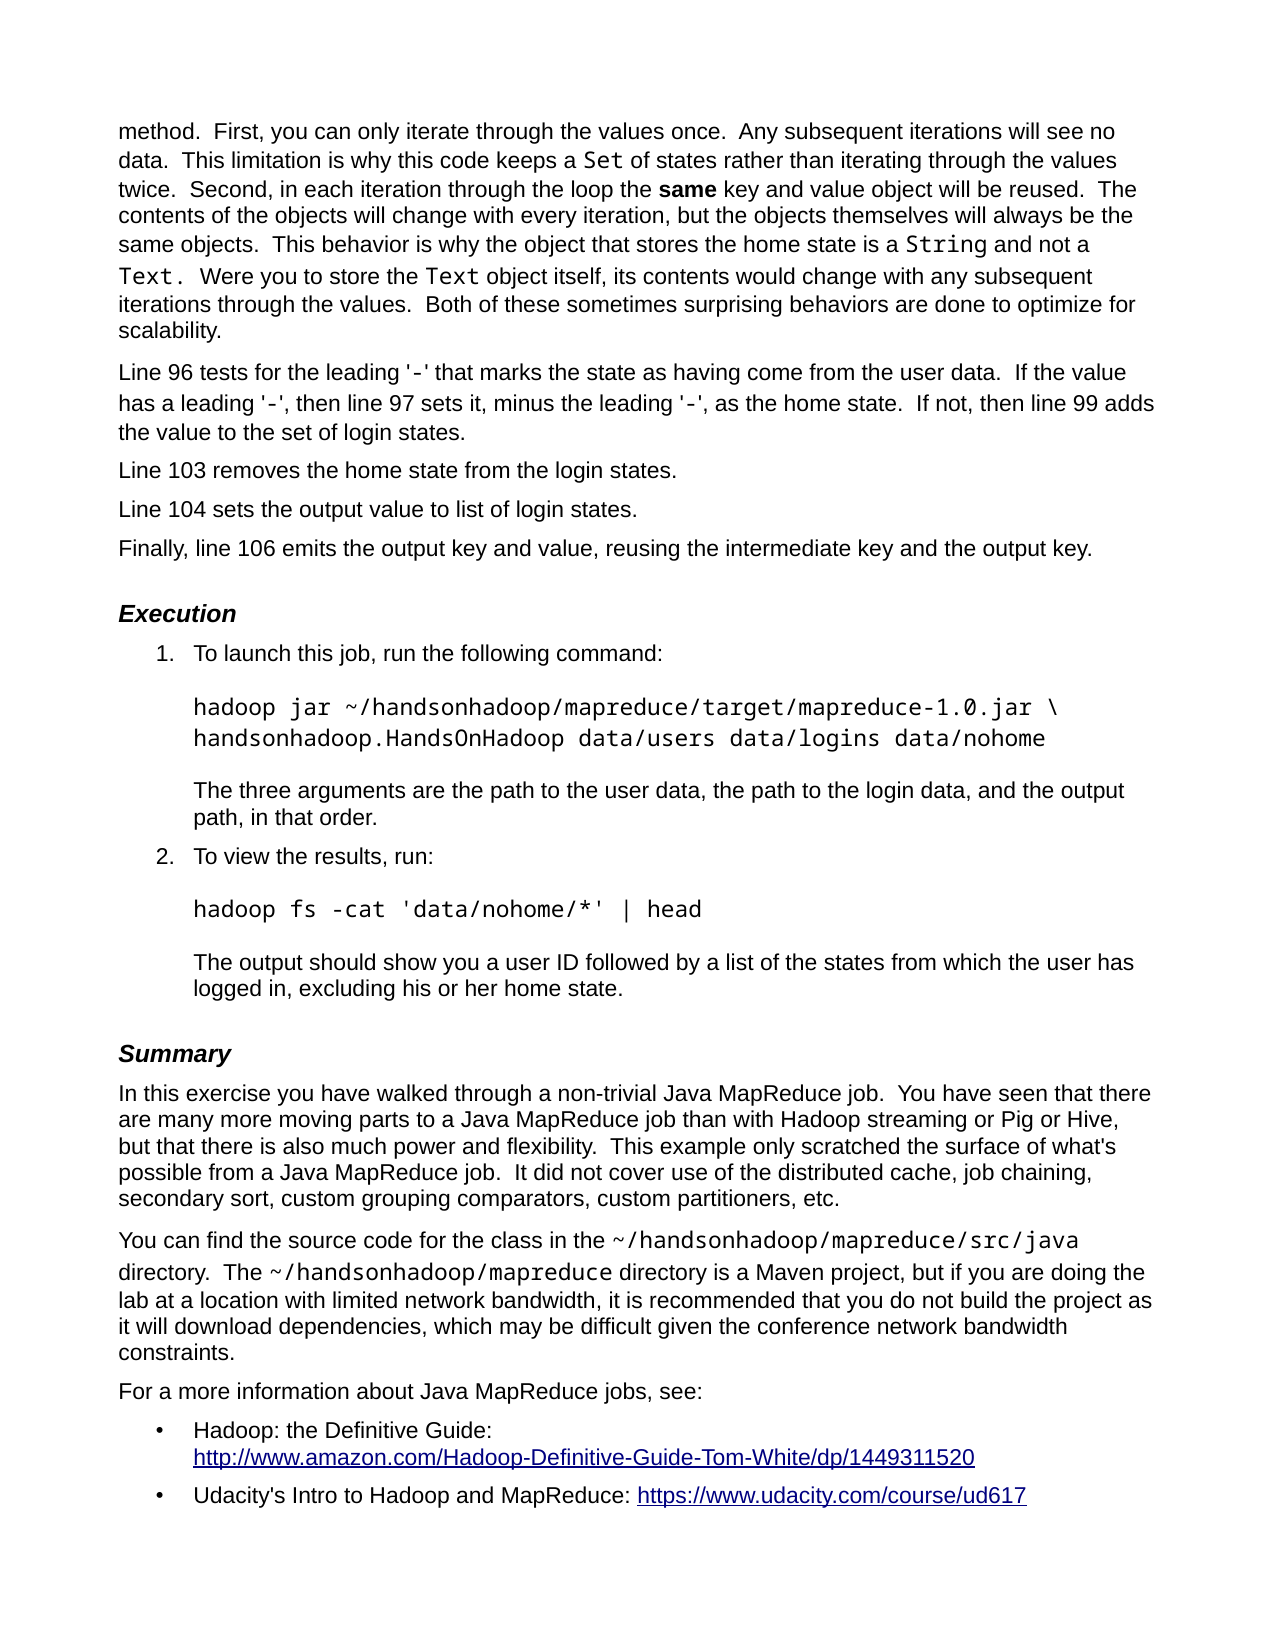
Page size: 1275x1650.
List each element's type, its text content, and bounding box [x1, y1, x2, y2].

list hadoop fs -cat 'data/nohome/*' | head [156, 893, 1157, 925]
list To view the results, run: [156, 843, 1157, 869]
text For a more information about Java MapReduce jobs, see: [118, 1378, 1157, 1404]
list The output should show you a user ID followed by a list of the states from which the user has logged in, excluding his or her home state. [156, 949, 1157, 1001]
text Line 103 removes the home state from the login states. [118, 457, 1157, 484]
text You can find the source code for the class in the ~/handsonhadoop/mapreduce/src/java directory. The ~/handsonhadoop/mapreduce directory is a Maven project, but if you are doing the lab at a location with limited network bandwidth, it is recommended that you do not build the project as it will download dependencies, which may be difficult given the conference network bandwidth constraints. [118, 1224, 1157, 1366]
text method. First, you can only iterate through the values once. Any subsequent iterations will see no data. This limitation is why this code keeps a Set of states rather than iterating through the values twice. Second, in each iteration through the loop the same key and value object will be reused. The contents of the objects will change with every iteration, but the objects themselves will always be the same objects. This behavior is why the object that stores the home state is a String and not a Text. Were you to store the Text object itself, its contents would change with any subsequent iterations through the values. Both of these sometimes surprising behaviors are done to optimize for scalability. [118, 118, 1157, 344]
text Finally, line 106 emits the output key and value, reusing the intermediate key and the output key. [118, 535, 1157, 562]
list Hadoop: the Definitive Guide: http://www.amazon.com/Hadoop-Definitive-Guide-Tom-White/dp/1449311520 [156, 1417, 1157, 1470]
list Udacity's Intro to Hadoop and MapReduce: https://www.udacity.com/course/ud617 [156, 1482, 1157, 1509]
text Line 96 tests for the leading '-' that marks the state as having come from the user data. If the value has a leading '-', then line 97 sets it, minus the leading '-', as the home state. If not, then line 99 adds the value to the set of login states. [118, 356, 1157, 445]
subtitle Execution [118, 599, 1157, 628]
list hadoop jar ~/handsonhadoop/mapreduce/target/mapreduce-1.0.jar \ handsonhadoop.HandsOnHadoop data/users data/logins data/nohome [156, 691, 1157, 753]
subtitle Summary [118, 1039, 1157, 1067]
text In this exercise you have walked through a non-trivial Java MapReduce job. You have seen that there are many more moving parts to a Java MapReduce job than with Hadoop streaming or Pig or Hive, but that there is also much power and flexibility. This example only scratched the surface of what's possible from a Java MapReduce job. It did not cover use of the distributed cache, job chaining, secondary sort, custom grouping comparators, custom partitioners, etc. [118, 1080, 1157, 1212]
list The three arguments are the path to the user data, the path to the login data, and the output path, in that order. [156, 777, 1157, 830]
list To launch this job, run the following command: [156, 640, 1157, 666]
text Line 104 sets the output value to list of login states. [118, 496, 1157, 523]
